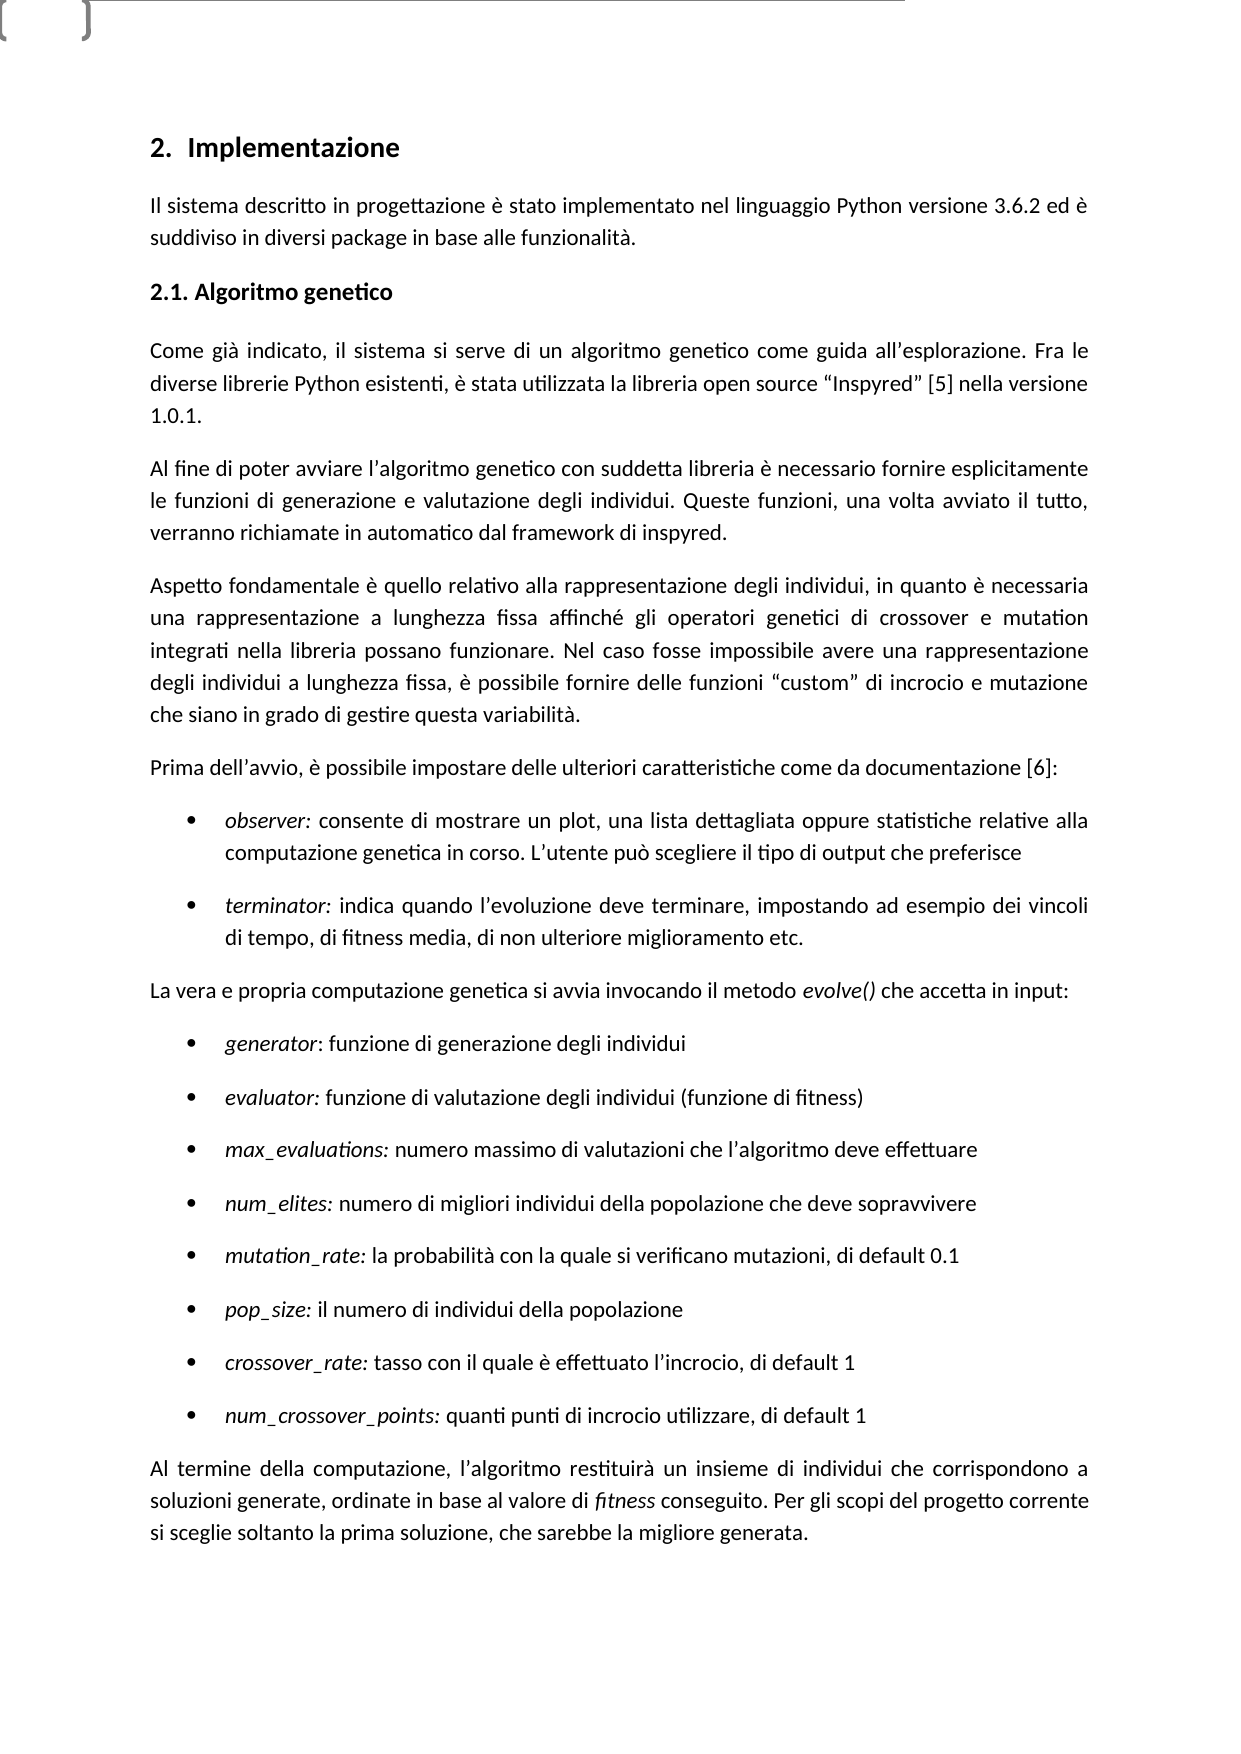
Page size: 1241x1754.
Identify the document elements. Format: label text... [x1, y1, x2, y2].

list terminator: indica quando l’evoluzione deve terminare, impostando ad esempio dei vincoli di tempo, di fitness media, di non ulteriore miglioramento etc. [187, 891, 1090, 952]
list mutation_rate: la probabilità con la quale si verificano mutazioni, di default 0.1 [187, 1242, 1090, 1270]
text Al termine della computazione, l’algoritmo restituirà un insieme di individui che corrispondono a soluzioni generate, ordinate in base al valore di fitness conseguito. Per gli scopi del progetto corrente si sceglie soltanto la prima soluzione, che sarebbe la migliore generata. [150, 1454, 1090, 1546]
text Prima dell’avvio, è possibile impostare delle ulteriori caratteristiche come da documentazione [6]: [150, 753, 1090, 781]
text Come già indicato, il sistema si serve di un algoritmo genetico come guida all’esplorazione. Fra le diverse librerie Python esistenti, è stata utilizzata la libreria open source “Inspyred” [5] nella versione 1.0.1. [150, 337, 1090, 429]
list Implementazione [150, 129, 1090, 165]
list pop_size: il numero di individui della popolazione [187, 1295, 1090, 1323]
list evaluator: funzione di valutazione degli individui (funzione di fitness) [187, 1083, 1090, 1111]
subtitle 2.1. Algoritmo genetico [150, 277, 1090, 307]
list num_crossover_points: quanti punti di incrocio utilizzare, di default 1 [187, 1401, 1090, 1429]
text Al fine di poter avviare l’algoritmo genetico con suddetta libreria è necessario fornire esplicitamente le funzioni di generazione e valutazione degli individui. Queste funzioni, una volta avviato il tutto, verranno richiamate in automatico dal framework di inspyred. [150, 454, 1090, 546]
list max_evaluations: numero massimo di valutazioni che l’algoritmo deve effettuare [187, 1136, 1090, 1164]
list observer: consente di mostrare un plot, una lista dettagliata oppure statistiche relative alla computazione genetica in corso. L’utente può scegliere il tipo di output che preferisce [187, 806, 1090, 866]
list generator: funzione di generazione degli individui [187, 1029, 1090, 1058]
text La vera e propria computazione genetica si avvia invocando il metodo evolve() che accetta in input: [150, 977, 1090, 1004]
text Il sistema descritto in progettazione è stato implementato nel linguaggio Python versione 3.6.2 ed è suddiviso in diversi package in base alle funzionalità. [150, 191, 1090, 252]
list crossover_rate: tasso con il quale è effettuato l’incrocio, di default 1 [187, 1348, 1090, 1376]
text Aspetto fondamentale è quello relativo alla rappresentazione degli individui, in quanto è necessaria una rappresentazione a lunghezza fissa affinché gli operatori genetici di crossover e mutation integrati nella libreria possano funzionare. Nel caso fosse impossibile avere una rappresentazione degli individui a lunghezza fissa, è possibile fornire delle funzioni “custom” di incrocio e mutazione che siano in grado di gestire questa variabilità. [150, 571, 1090, 728]
list num_elites: numero di migliori individui della popolazione che deve sopravvivere [187, 1189, 1090, 1217]
